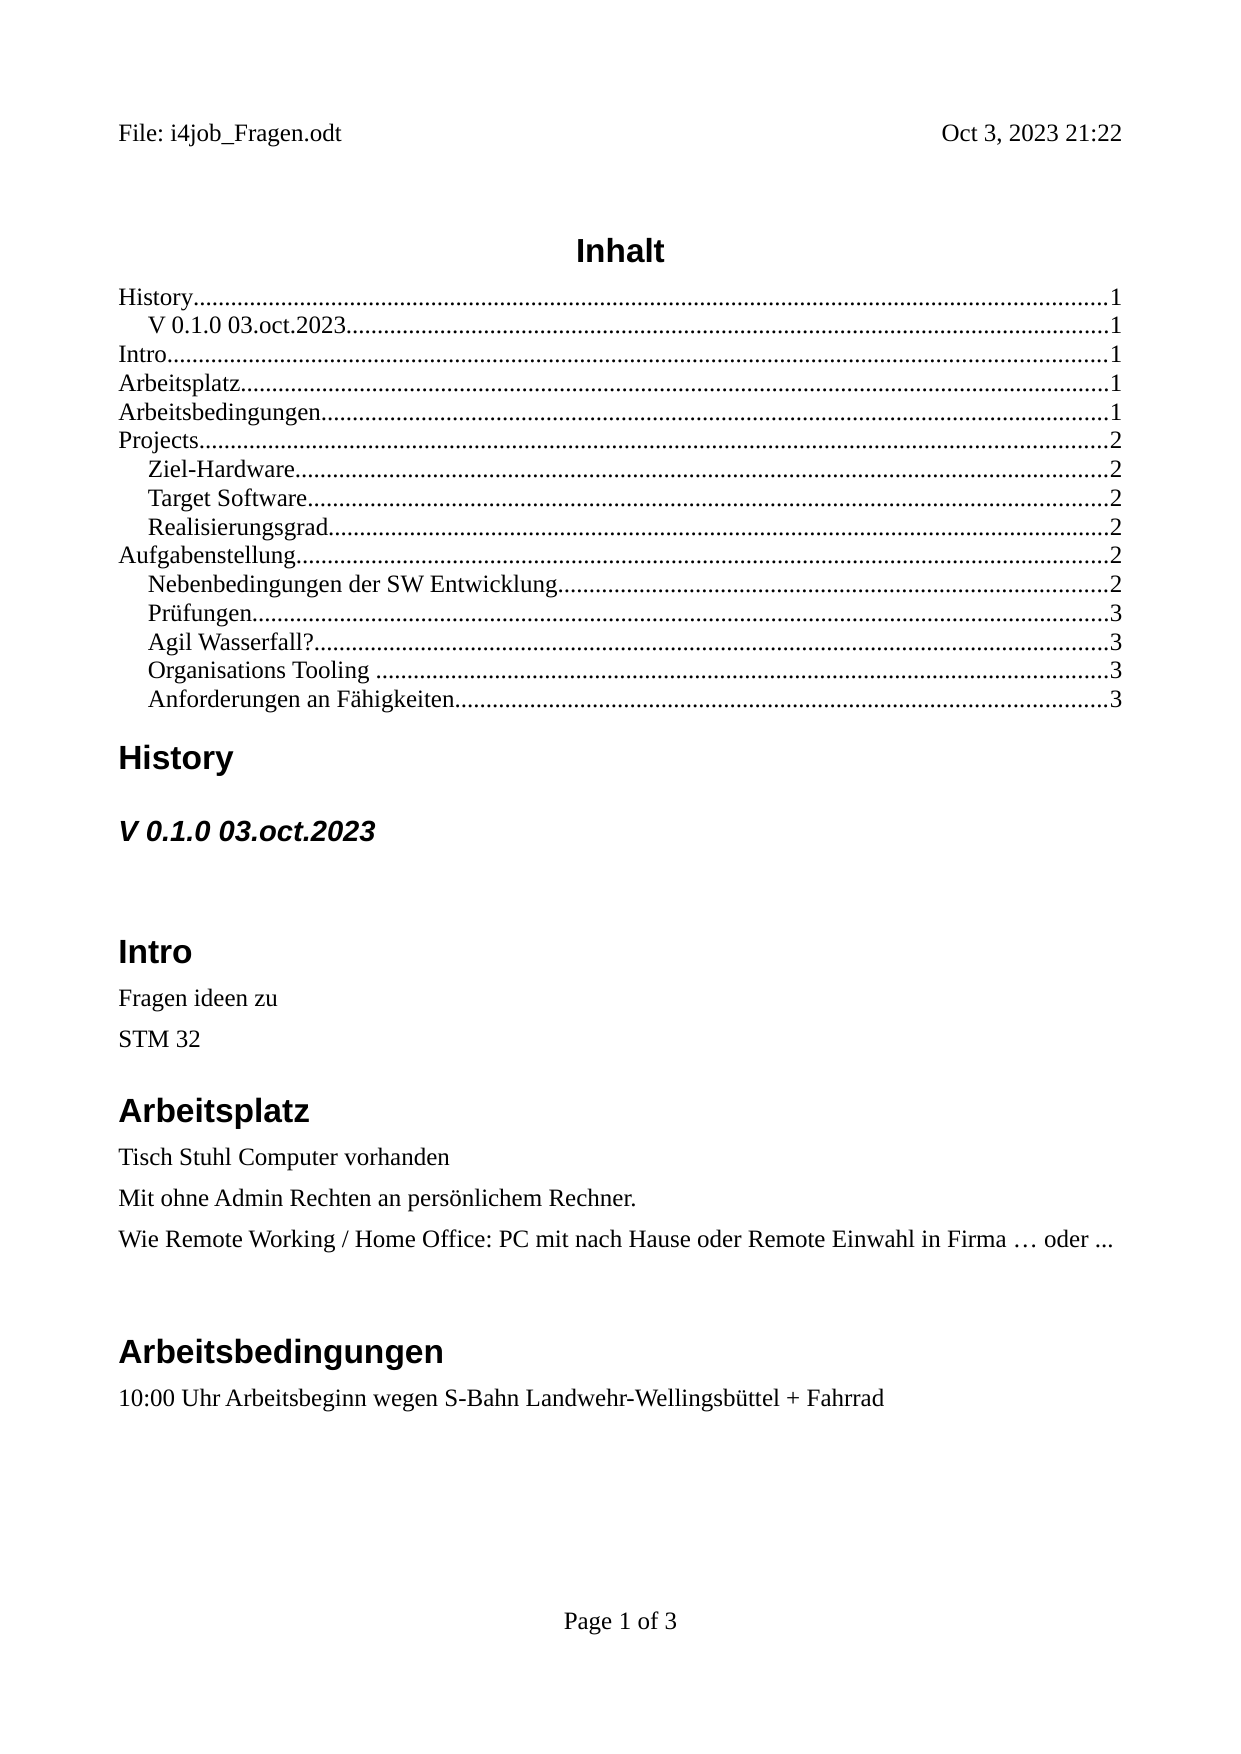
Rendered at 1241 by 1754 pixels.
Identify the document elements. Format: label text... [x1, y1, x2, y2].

text Aufgabenstellung 2 [118, 541, 1122, 569]
text Intro 1 [118, 339, 1122, 368]
text Wie Remote Working / Home Office: PC mit nach Hause oder Remote Einwahl in Firma … oder ... [118, 1224, 1122, 1253]
text Arbeitsbedingungen 1 [118, 397, 1122, 426]
subtitle V 0.1.0 03.oct.2023 [118, 814, 1122, 848]
text 10:00 Uhr Arbeitsbeginn wegen S-Bahn Landwehr-Wellingsbüttel + Fahrrad [118, 1383, 1122, 1411]
subtitle Arbeitsbedingungen [118, 1332, 1122, 1370]
text Target Software 2 [148, 483, 1122, 512]
text Nebenbedingungen der SW Entwicklung 2 [148, 569, 1122, 598]
subtitle Inhalt [118, 231, 1122, 269]
text Organisations Tooling 3 [148, 656, 1122, 684]
text Tisch Stuhl Computer vorhanden [118, 1142, 1122, 1170]
text V 0.1.0 03.oct.2023 1 [148, 311, 1122, 339]
subtitle Arbeitsplatz [118, 1090, 1122, 1129]
text Agil Wasserfall? 3 [148, 627, 1122, 656]
subtitle History [118, 738, 1122, 777]
text Fragen ideen zu [118, 983, 1122, 1012]
text Mit ohne Admin Rechten an persönlichem Rechner. [118, 1183, 1122, 1212]
text Anforderungen an Fähigkeiten 3 [148, 684, 1122, 713]
text Arbeitsplatz 1 [118, 368, 1122, 397]
text Realisierungsgrad 2 [148, 512, 1122, 541]
text Ziel-Hardware 2 [148, 454, 1122, 483]
text Projects 2 [118, 426, 1122, 454]
text STM 32 [118, 1024, 1122, 1053]
subtitle Intro [118, 932, 1122, 970]
text Prüfungen 3 [148, 598, 1122, 627]
text History 1 [118, 282, 1122, 311]
